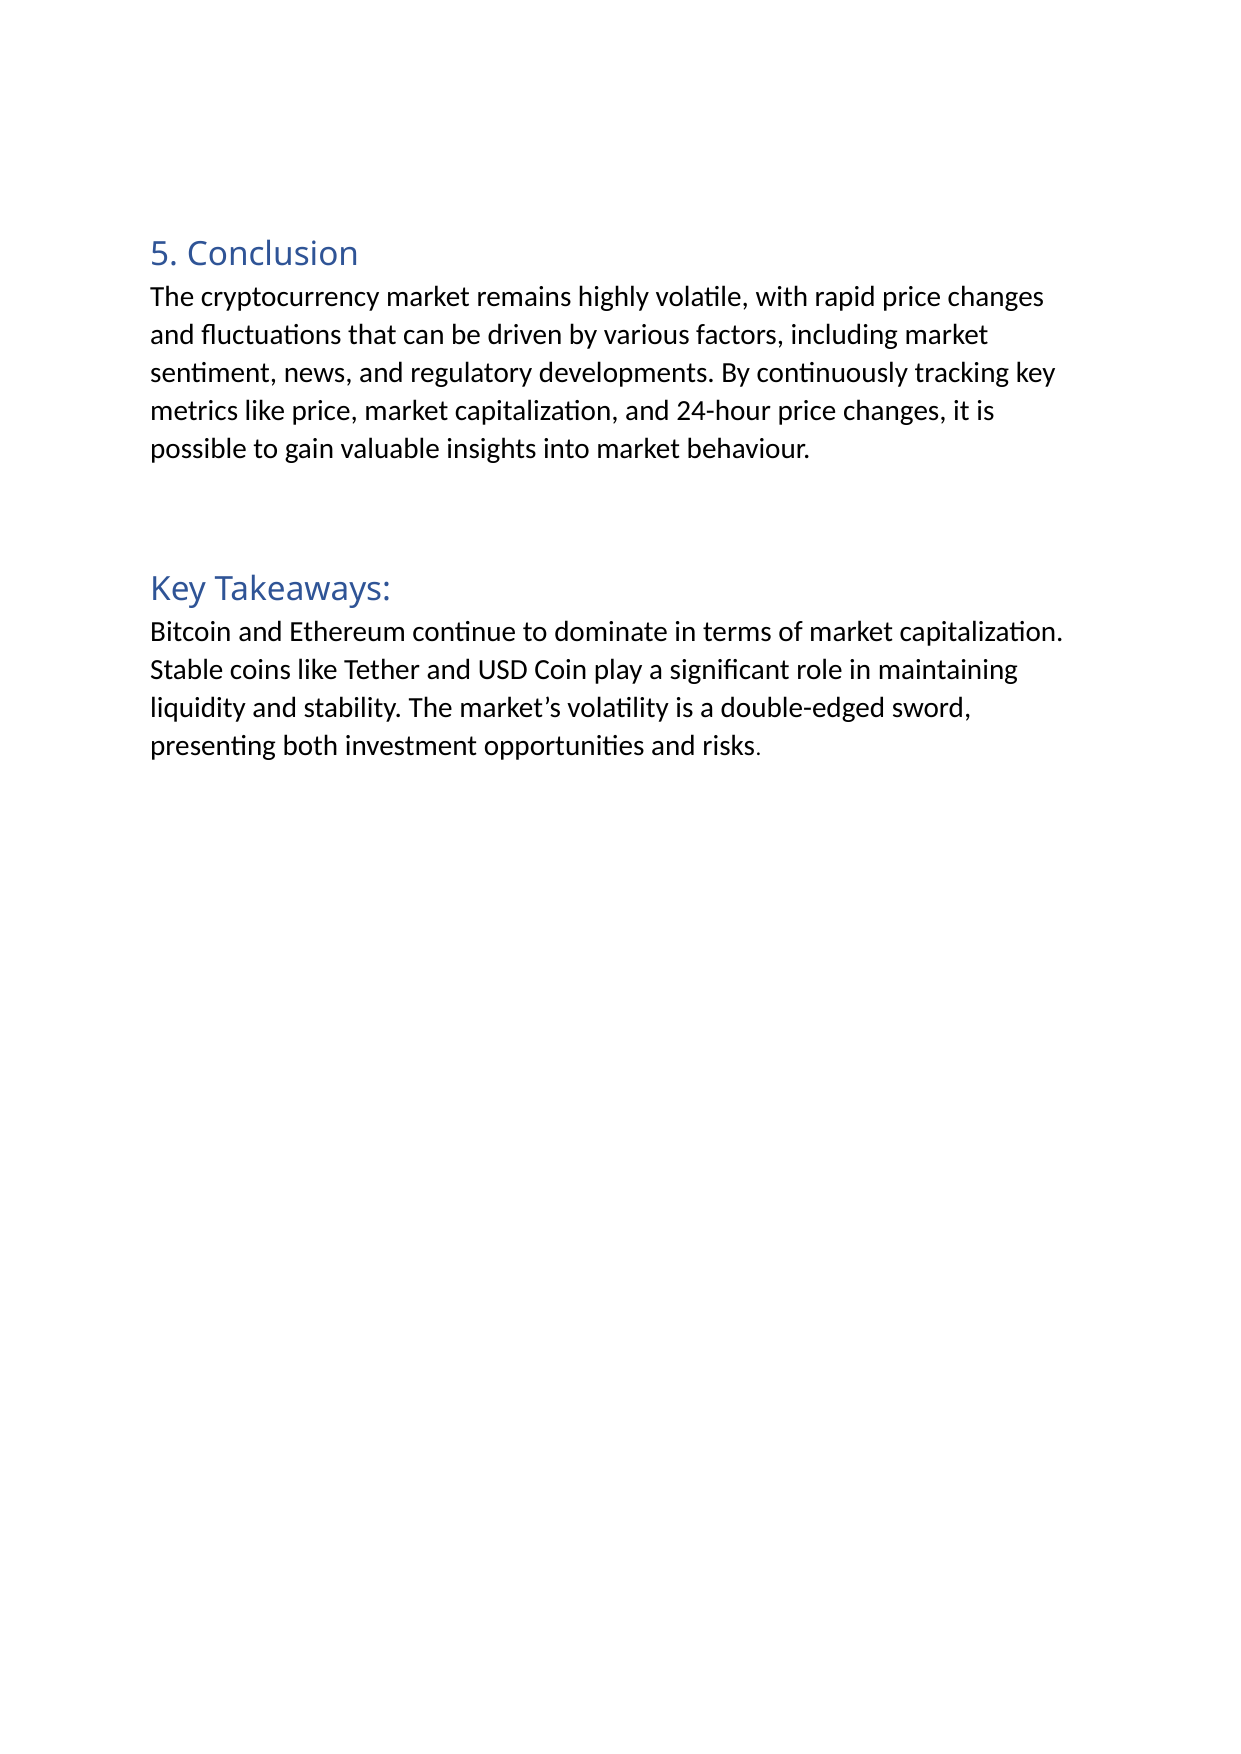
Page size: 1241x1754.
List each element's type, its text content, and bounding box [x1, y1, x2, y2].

subtitle Key Takeaways: [150, 565, 1090, 610]
subtitle 5. Conclusion [150, 230, 1090, 275]
text Bitcoin and Ethereum continue to dominate in terms of market capitalization. Stable coins like Tether and USD Coin play a significant role in maintaining liquidity and stability. The market’s volatility is a double-edged sword, presenting both investment opportunities and risks. [150, 613, 1090, 763]
text The cryptocurrency market remains highly volatile, with rapid price changes and fluctuations that can be driven by various factors, including market sentiment, news, and regulatory developments. By continuously tracking key metrics like price, market capitalization, and 24-hour price changes, it is possible to gain valuable insights into market behaviour. [150, 278, 1090, 466]
